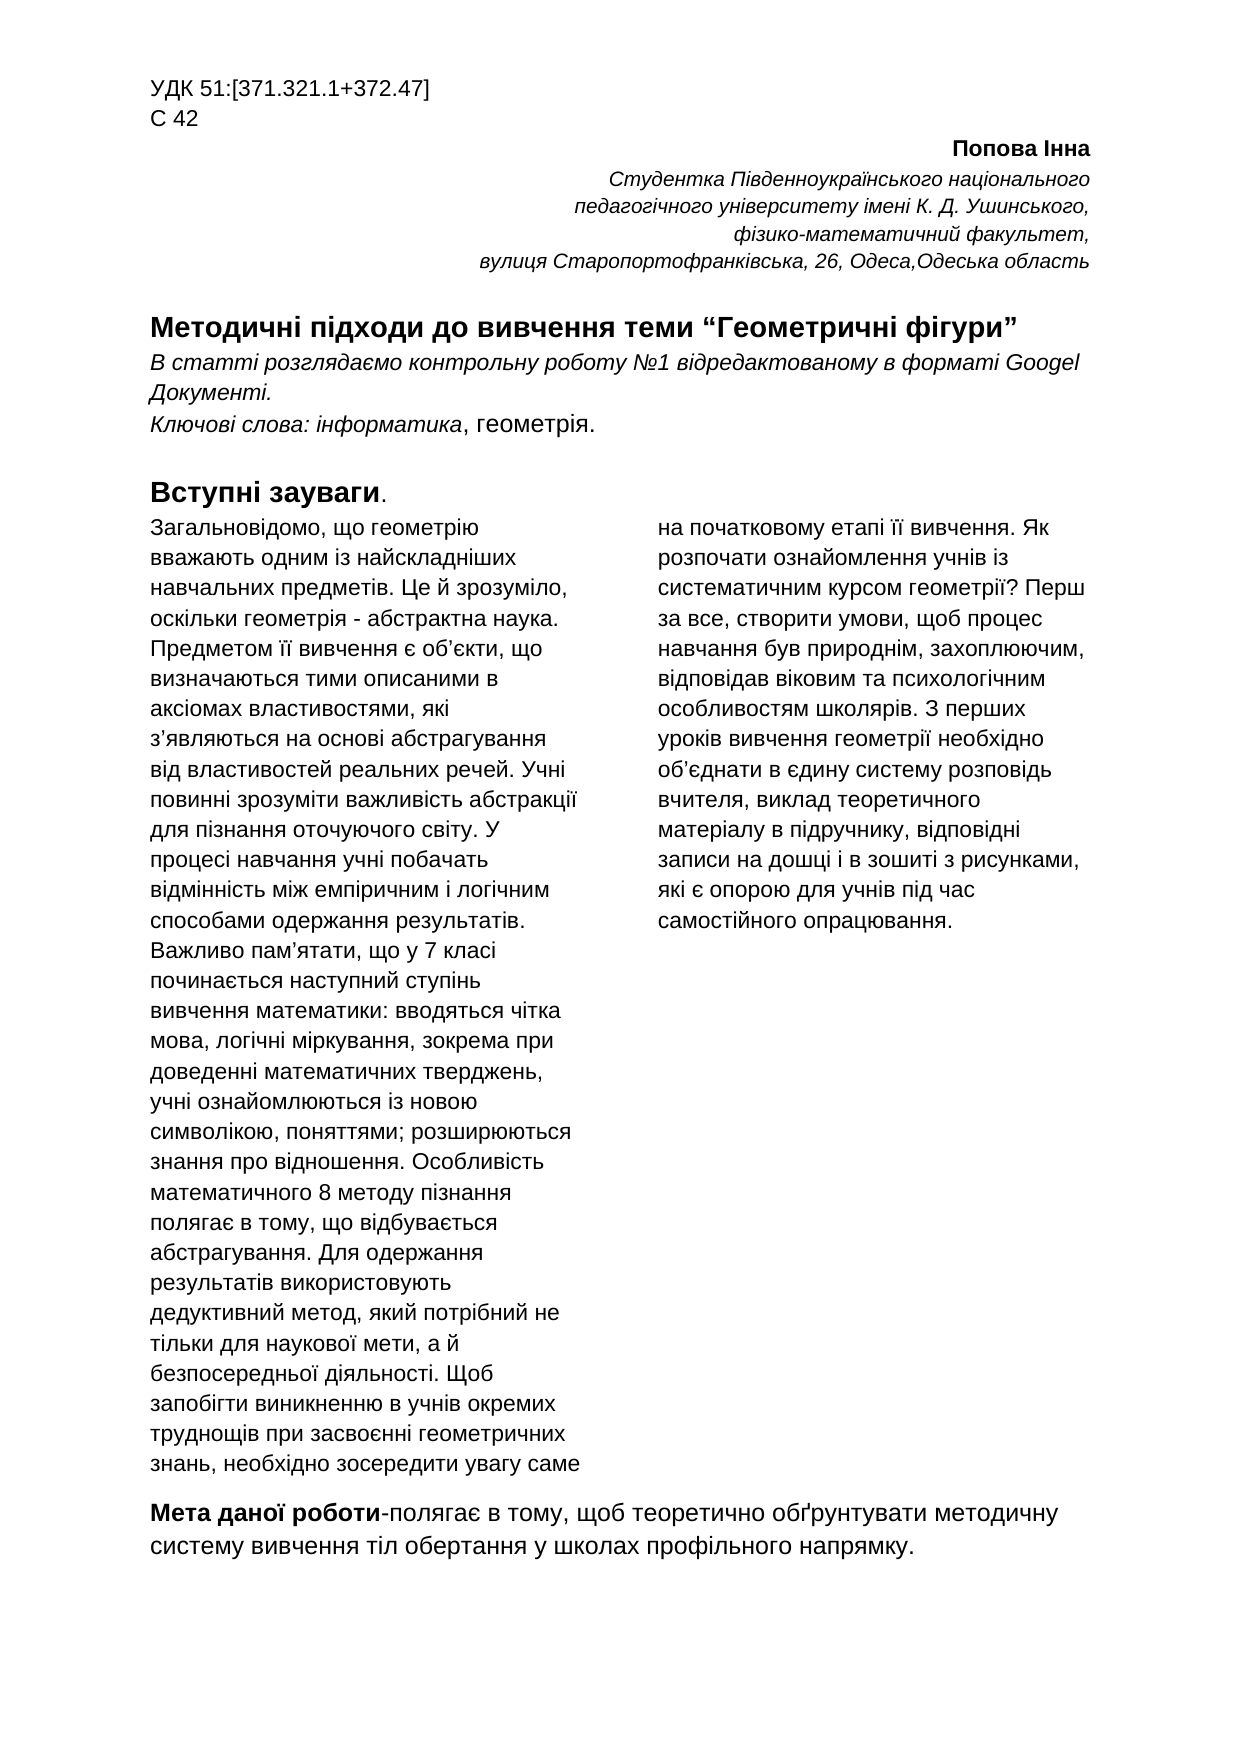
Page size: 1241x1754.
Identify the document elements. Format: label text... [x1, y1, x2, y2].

text на початковому етапі її вивчення. Як розпочати ознайомлення учнів із систематичним курсом геометрії? Перш за все, створити умови, щоб процес навчання був природнім, захоплюючим, відповідав віковим та психологічним особливостям школярів. З перших уроків вивчення геометрії необхідно об’єднати в єдину систему розповідь вчителя, виклад теоретичного матеріалу в підручнику, відповідні записи на дошці і в зошиті з рисунками, які є опорою для учнів під час самостійного опрацювання. [658, 514, 1090, 933]
text В статті розглядаємо контрольну роботу №1 відредактованому в форматі Googel Документі. [150, 349, 1090, 405]
text Вступні зауваги. [150, 475, 1090, 509]
text Загальновідомо, що геометрію вважають одним із найскладніших навчальних предметів. Це й зрозуміло, оскільки геометрія - абстрактна наука. Предметом її вивчення є об’єкти, що визначаються тими описаними в аксіомах властивостями, які з’являються на основі абстрагування від властивостей реальних речей. Учні повинні зрозуміти важливість абстракції для пізнання оточуючого світу. У процесі навчання учні побачать відмінність між емпіричним і логічним способами одержання результатів. Важливо пам’ятати, що у 7 класі починається наступний ступінь вивчення математики: вводяться чітка мова, логічні міркування, зокрема при доведенні математичних тверджень, учні ознайомлюються із новою символікою, поняттями; розширюються знання про відношення. Особливість математичного 8 методу пізнання полягає в тому, що відбувається абстрагування. Для одержання результатів використовують дедуктивний метод, який потрібний не тільки для наукової мети, а й безпосередньої діяльності. Щоб запобігти виникненню в учнів окремих труднощів при засвоєнні геометричних знань, необхідно зосередити увагу саме [150, 514, 583, 1477]
text Ключові слова: інформатика, геометрія. [150, 409, 1090, 438]
text Мета даної роботи-полягає в тому, щоб теоретично обґрунтувати методичну систему вивчення тіл обертання у школах профільного напрямку. [150, 1498, 1090, 1560]
text Методичні підходи до вивчення теми “Геометричні фігури” [150, 310, 1090, 344]
